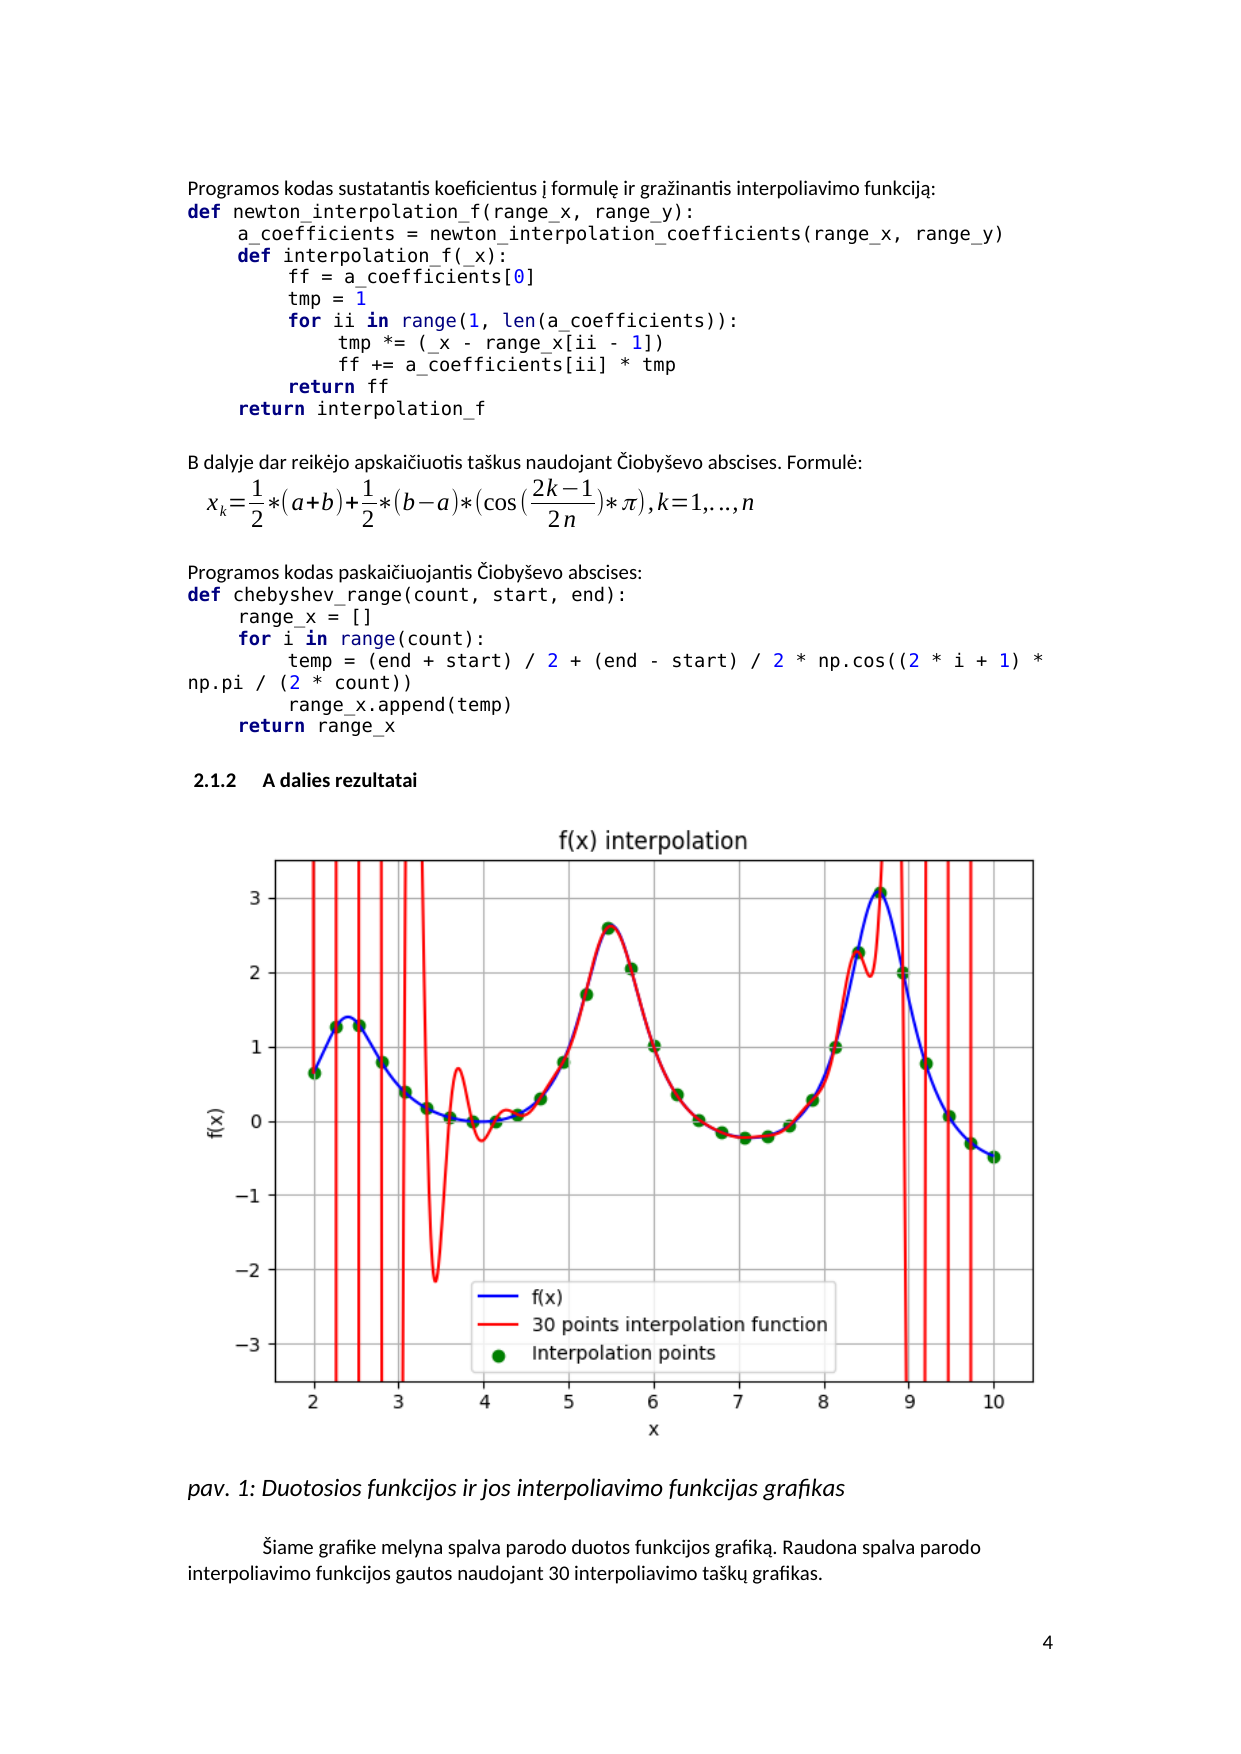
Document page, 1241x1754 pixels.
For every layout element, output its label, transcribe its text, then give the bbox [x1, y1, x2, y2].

text tmp *= (_x - range_x[ii - 1]) [187, 332, 1053, 354]
text range_x = [] [187, 606, 1053, 628]
text def interpolation_f(_x): [187, 244, 1053, 266]
text for ii in range(1, len(a_coefficients)): [187, 310, 1053, 332]
text return interpolation_f [187, 398, 1053, 419]
subtitle A dalies rezultatai [193, 767, 1053, 792]
text def newton_interpolation_f(range_x, range_y): [187, 201, 1053, 223]
text Programos kodas paskaičiuojantis Čiobyševo abscises: [187, 559, 1053, 584]
text range_x.append(temp) [187, 694, 1053, 716]
picture [187, 811, 1053, 1460]
text for i in range(count): [187, 628, 1053, 650]
text pav. 1: Duotosios funkcijos ir jos interpoliavimo funkcijas grafikas [187, 1460, 1053, 1503]
text Šiame grafike melyna spalva parodo duotos funkcijos grafiką. Raudona spalva parodo interpoliavimo funkcijos gautos naudojant 30 interpoliavimo taškų grafikas. [187, 1534, 1053, 1585]
text ff += a_coefficients[ii] * tmp [187, 354, 1053, 376]
text a_coefficients = newton_interpolation_coefficients(range_x, range_y) [187, 223, 1053, 244]
text return ff [187, 376, 1053, 398]
text Programos kodas sustatantis koeficientus į formulę ir gražinantis interpoliavimo funkciją: [187, 175, 1053, 201]
text def chebyshev_range(count, start, end): [187, 584, 1053, 606]
text return range_x [187, 716, 1053, 737]
text ff = a_coefficients[0] [187, 266, 1053, 288]
text tmp = 1 [187, 288, 1053, 310]
text [187, 798, 1053, 811]
text temp = (end + start) / 2 + (end - start) / 2 * np.cos((2 * i + 1) * np.pi / (2 * count)) [187, 650, 1053, 694]
text B dalyje dar reikėjo apskaičiuotis taškus naudojant Čiobyševo abscises. Formulė: [187, 449, 1053, 474]
